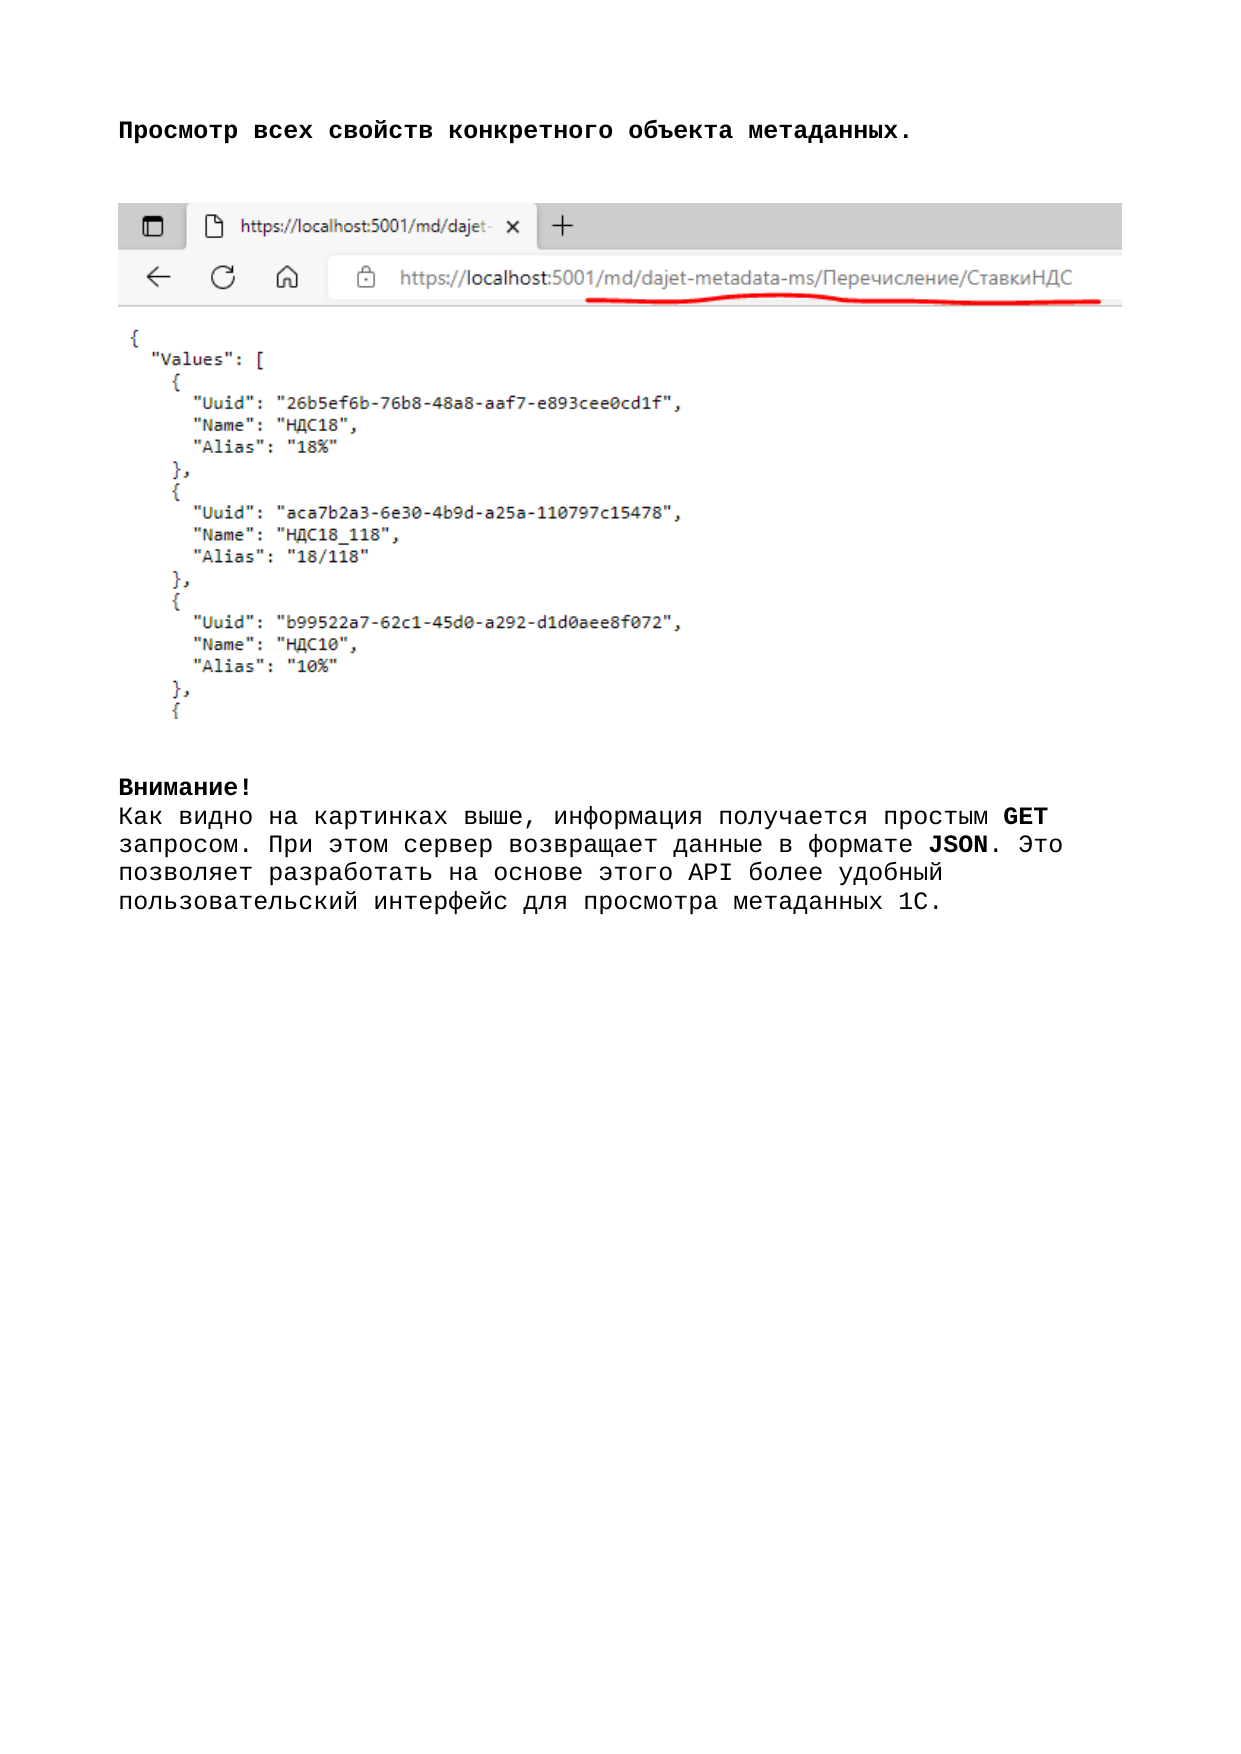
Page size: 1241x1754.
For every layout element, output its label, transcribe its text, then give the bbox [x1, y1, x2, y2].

picture [118, 203, 1123, 719]
text Как видно на картинках выше, информация получается простым GET запросом. При этом сервер возвращает данные в формате JSON. Это позволяет разработать на основе этого API более удобный пользовательский интерфейс для просмотра метаданных 1С. [118, 803, 1122, 917]
text Внимание! [118, 775, 1122, 803]
text Просмотр всех свойств конкретного объекта метаданных. [118, 118, 1122, 146]
